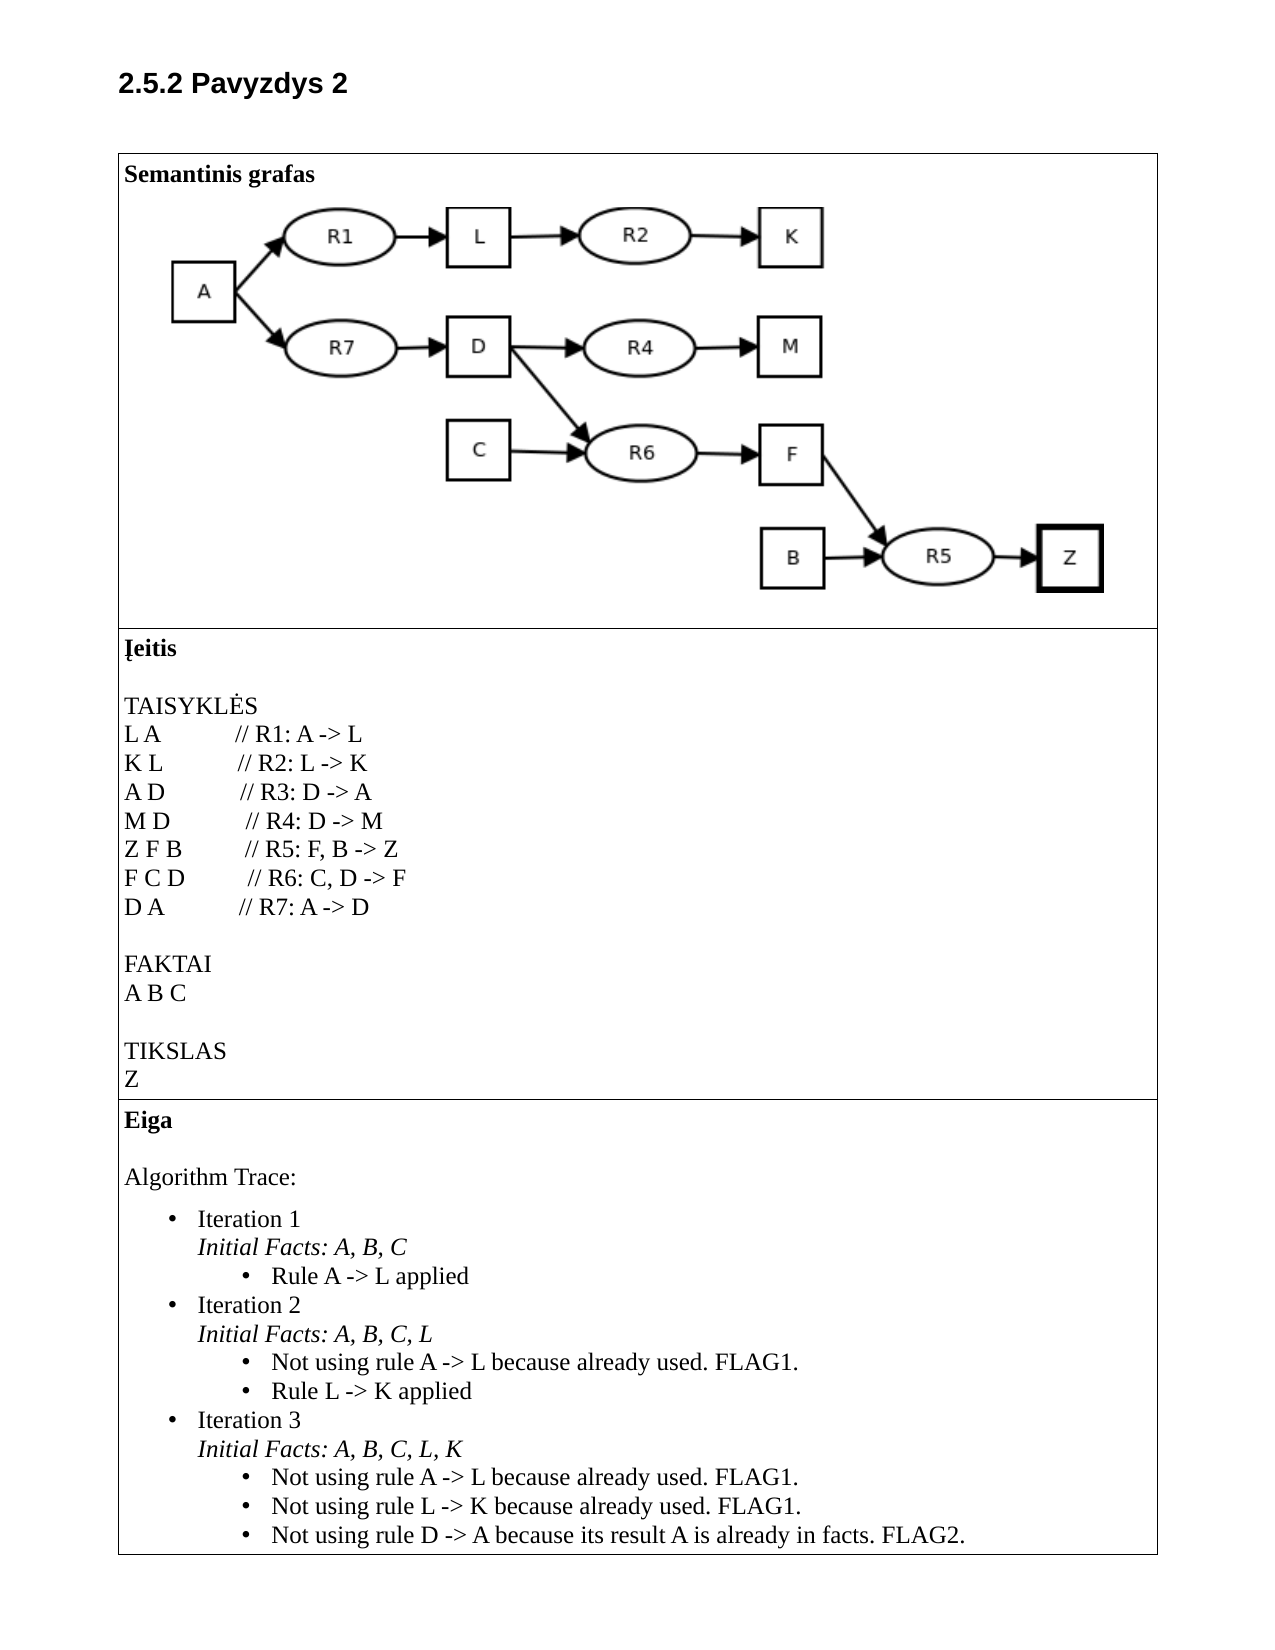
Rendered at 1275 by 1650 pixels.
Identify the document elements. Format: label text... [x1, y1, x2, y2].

table_header Semantinis grafas [119, 154, 1157, 627]
subtitle 2.5.2 Pavyzdys 2 [118, 66, 1157, 99]
picture [171, 207, 1104, 593]
table_cell Eiga Algorithm Trace: Iteration 1 Initial Facts: A, B, C Rule A -> L applied Iteration 2 Initial Facts: A, B, C, L Not using rule A -> L because already used. FLAG1. Rule L -> K applied Iteration 3 Initial Facts: A, B, C, L, K Not using rule A -> L because already used. FLAG1. Not using rule L -> K because already used. FLAG1. Not using rule D -> A because its result A is already in facts. FLAG2. Not using rule D -> M because of missing fact(s) D Not using rule F, B -> Z because of missing fact(s) F Not using rule C, D -> F because of missing fact(s) D Rule A -> D applied Iteration 4 Initial Facts: A, B, C, L, K, D Not using rule A -> L because already used. FLAG1. Not using rule L -> K because already used. FLAG1. Not using rule D -> A because its result A is already in facts. FLAG2. Rule D -> M applied Iteration 5 Initial Facts: A, B, C, L, K, D, M Not using rule A -> L because already used. FLAG1. Not using rule L -> K because already used. FLAG1. Not using rule D -> A because its result A is already in facts. FLAG2. Not using rule D -> M because already used. FLAG1. Not using rule F, B -> Z because of missing fact(s) F Rule C, D -> F applied Iteration 6 Initial Facts: A, B, C, L, K, D, M, F Not using rule A -> L because already used. FLAG1. Not using rule L -> K because already used. FLAG1. Not using rule D -> A because its result A is already in facts. FLAG2. Not using rule D -> M because already used. FLAG1. Rule F, B -> Z applied Iteration 7 Initial Facts: A, B, C, L, K, D, M, F, Z Goal Z Reached. Terminating. [119, 1100, 1157, 1554]
table_cell Įeitis TAISYKLĖS L A // R1: A -> L K L // R2: L -> K A D // R3: D -> A M D // R4: D -> M Z F B // R5: F, B -> Z F C D // R6: C, D -> F D A // R7: A -> D FAKTAI A B C TIKSLAS Z [119, 629, 1157, 1099]
